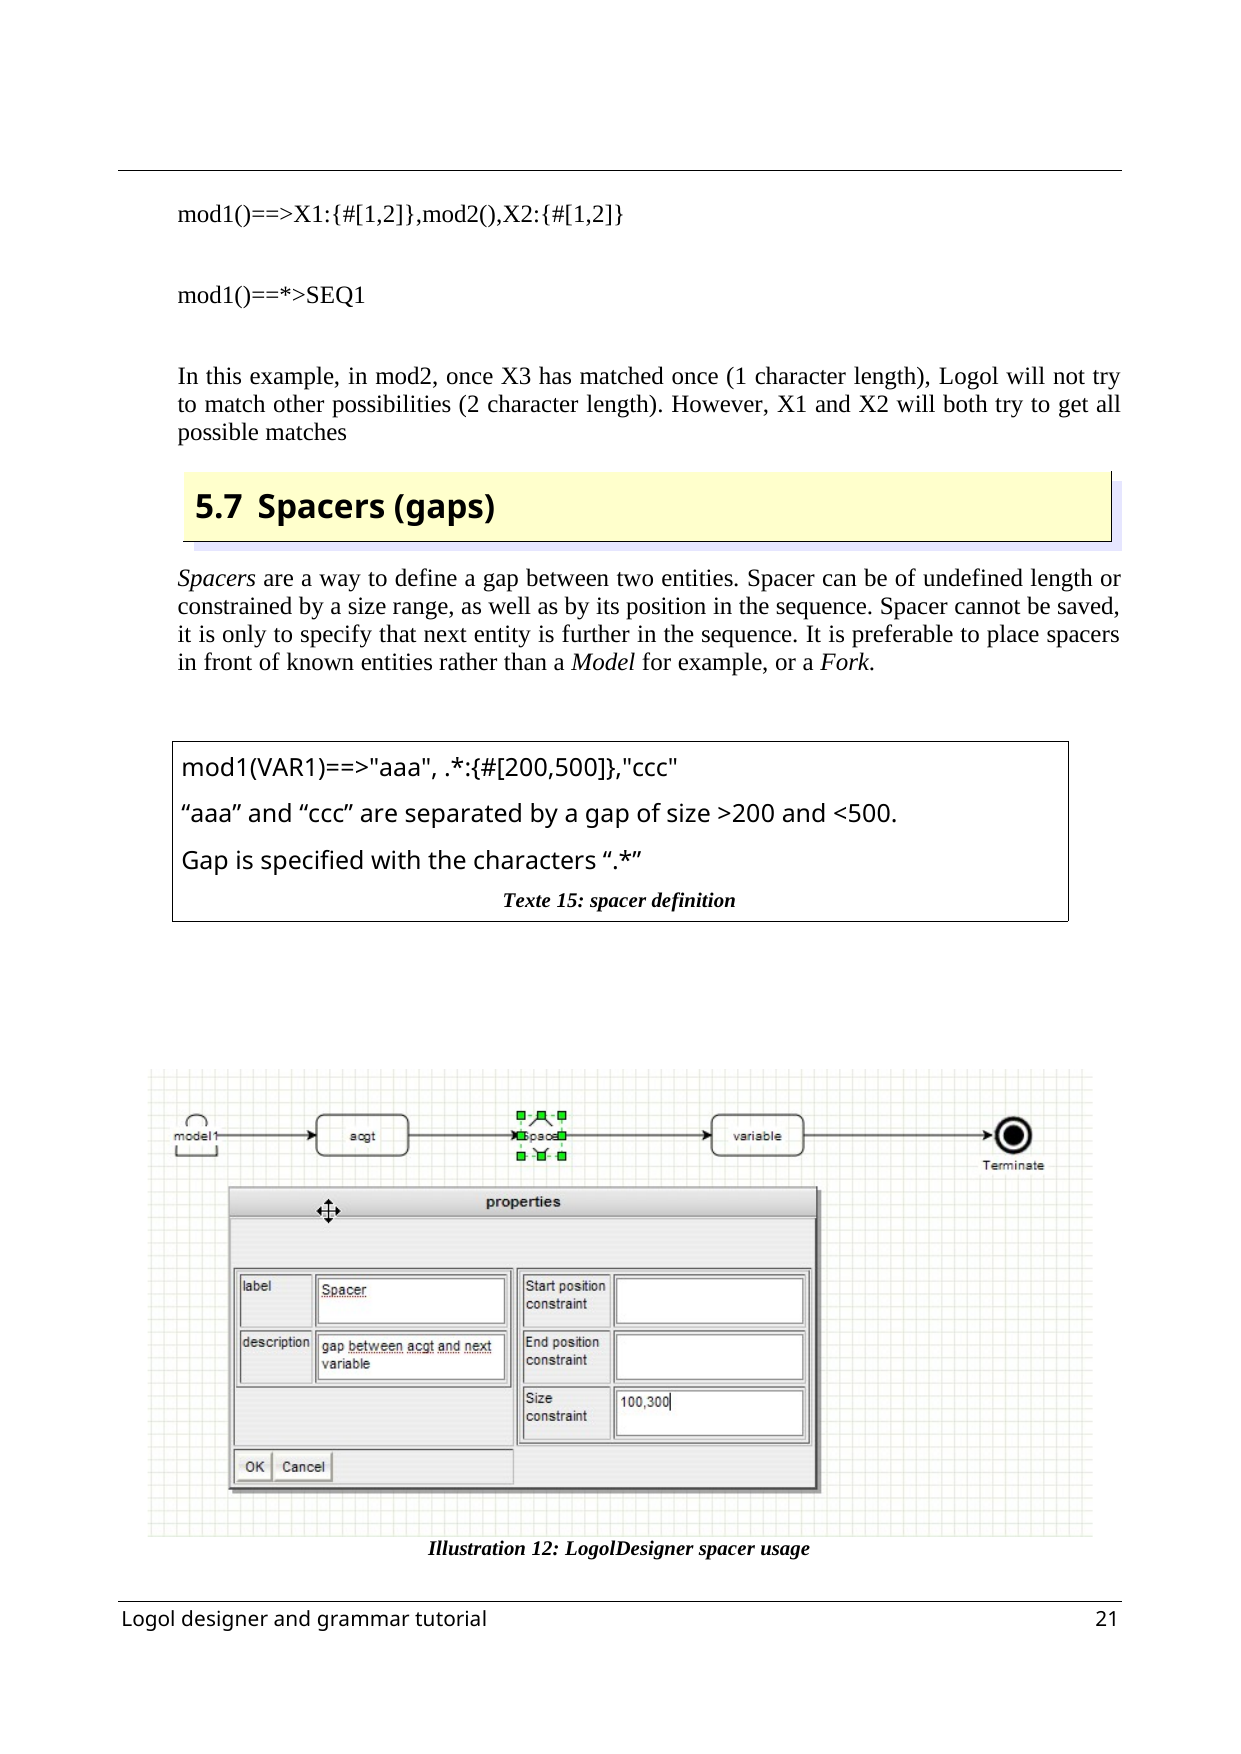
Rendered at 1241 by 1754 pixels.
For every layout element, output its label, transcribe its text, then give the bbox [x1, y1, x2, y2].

text Gap is specified with the characters “.*” [181, 843, 1059, 877]
text Illustration 12: LogolDesigner spacer usage [148, 1537, 1092, 1559]
text mod1()==*>SEQ1 [177, 281, 1122, 309]
subtitle Spacers (gaps) [184, 472, 1111, 541]
text Spacers are a way to define a gap between two entities. Spacer can be of undefined length or constrained by a size range, as well as by its position in the sequence. Spacer cannot be saved, it is only to specify that next entity is further in the sequence. It is preferable to place spacers in front of known entities rather than a Model for example, or a Fork. [177, 564, 1122, 676]
text In this example, in mod2, once X3 has matched once (1 character length), Logol will not try to match other possibilities (2 character length). However, X1 and X2 will both try to get all possible matches [177, 362, 1122, 446]
text mod1()==>X1:{#[1,2]},mod2(),X2:{#[1,2]} [177, 200, 1122, 228]
text mod1(VAR1)==>"aaa", .*:{#[200,500]},"ccc" [181, 750, 1059, 784]
text Texte 15: spacer definition [181, 889, 1059, 912]
text “aaa” and “ccc” are separated by a gap of size >200 and <500. [181, 796, 1059, 830]
picture [147, 1069, 1093, 1537]
